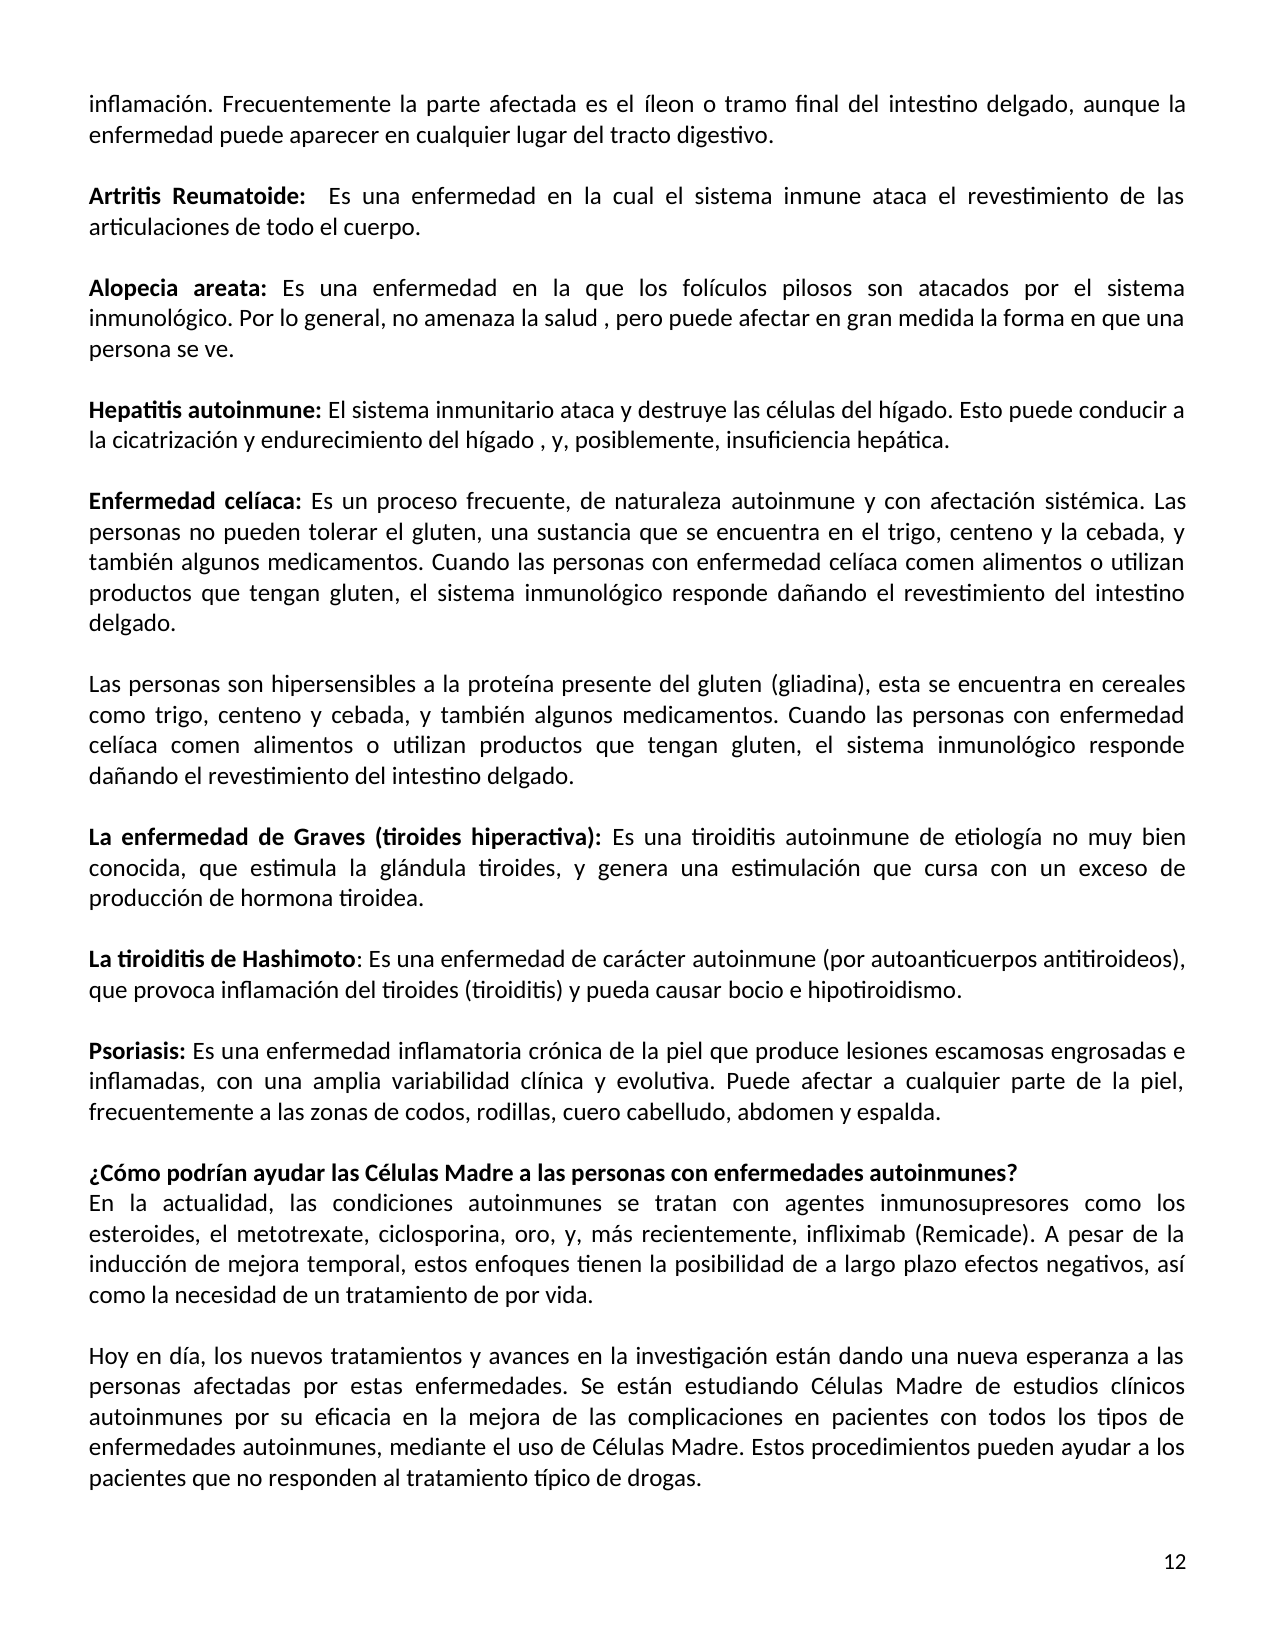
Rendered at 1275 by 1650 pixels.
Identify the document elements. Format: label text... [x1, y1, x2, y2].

text Alopecia areata: Es una enfermedad en la que los folículos pilosos son atacados por el sistema inmunológico. Por lo general, no amenaza la salud , pero puede afectar en gran medida la forma en que una persona se ve. [89, 272, 1186, 363]
text inflamación. Frecuentemente la parte afectada es el íleon o tramo final del intestino delgado, aunque la enfermedad puede aparecer en cualquier lugar del tracto digestivo. [89, 89, 1186, 150]
text Artritis Reumatoide: Es una enfermedad en la cual el sistema inmune ataca el revestimiento de las articulaciones de todo el cuerpo. [89, 180, 1186, 241]
text La tiroiditis de Hashimoto: Es una enfermedad de carácter autoinmune (por autoanticuerpos antitiroideos), que provoca inflamación del tiroides (tiroiditis) y pueda causar bocio e hipotiroidismo. [89, 943, 1186, 1004]
text Hoy en día, los nuevos tratamientos y avances en la investigación están dando una nueva esperanza a las personas afectadas por estas enfermedades. Se están estudiando Células Madre de estudios clínicos autoinmunes por su eficacia en la mejora de las complicaciones en pacientes con todos los tipos de enfermedades autoinmunes, mediante el uso de Células Madre. Estos procedimientos pueden ayudar a los pacientes que no responden al tratamiento típico de drogas. [89, 1340, 1186, 1493]
text ¿Cómo podrían ayudar las Células Madre a las personas con enfermedades autoinmunes? [89, 1157, 1186, 1187]
text Hepatitis autoinmune: El sistema inmunitario ataca y destruye las células del hígado. Esto puede conducir a la cicatrización y endurecimiento del hígado , y, posiblemente, insuficiencia hepática. [89, 394, 1186, 455]
text La enfermedad de Graves (tiroides hiperactiva): Es una tiroiditis autoinmune de etiología no muy bien conocida, que estimula la glándula tiroides, y genera una estimulación que cursa con un exceso de producción de hormona tiroidea. [89, 821, 1186, 913]
text Psoriasis: Es una enfermedad inflamatoria crónica de la piel que produce lesiones escamosas engrosadas e inflamadas, con una amplia variabilidad clínica y evolutiva. Puede afectar a cualquier parte de la piel, frecuentemente a las zonas de codos, rodillas, cuero cabelludo, abdomen y espalda. [89, 1004, 1186, 1126]
text Enfermedad celíaca: Es un proceso frecuente, de naturaleza autoinmune y con afectación sistémica. Las personas no pueden tolerar el gluten, una sustancia que se encuentra en el trigo, centeno y la cebada, y también algunos medicamentos. Cuando las personas con enfermedad celíaca comen alimentos o utilizan productos que tengan gluten, el sistema inmunológico responde dañando el revestimiento del intestino delgado. [89, 485, 1186, 638]
text Las personas son hipersensibles a la proteína presente del gluten (gliadina), esta se encuentra en cereales como trigo, centeno y cebada, y también algunos medicamentos. Cuando las personas con enfermedad celíaca comen alimentos o utilizan productos que tengan gluten, el sistema inmunológico responde dañando el revestimiento del intestino delgado. [89, 668, 1186, 791]
text En la actualidad, las condiciones autoinmunes se tratan con agentes inmunosupresores como los esteroides, el metotrexate, ciclosporina, oro, y, más recientemente, infliximab (Remicade). A pesar de la inducción de mejora temporal, estos enfoques tienen la posibilidad de a largo plazo efectos negativos, así como la necesidad de un tratamiento de por vida. [89, 1187, 1186, 1309]
